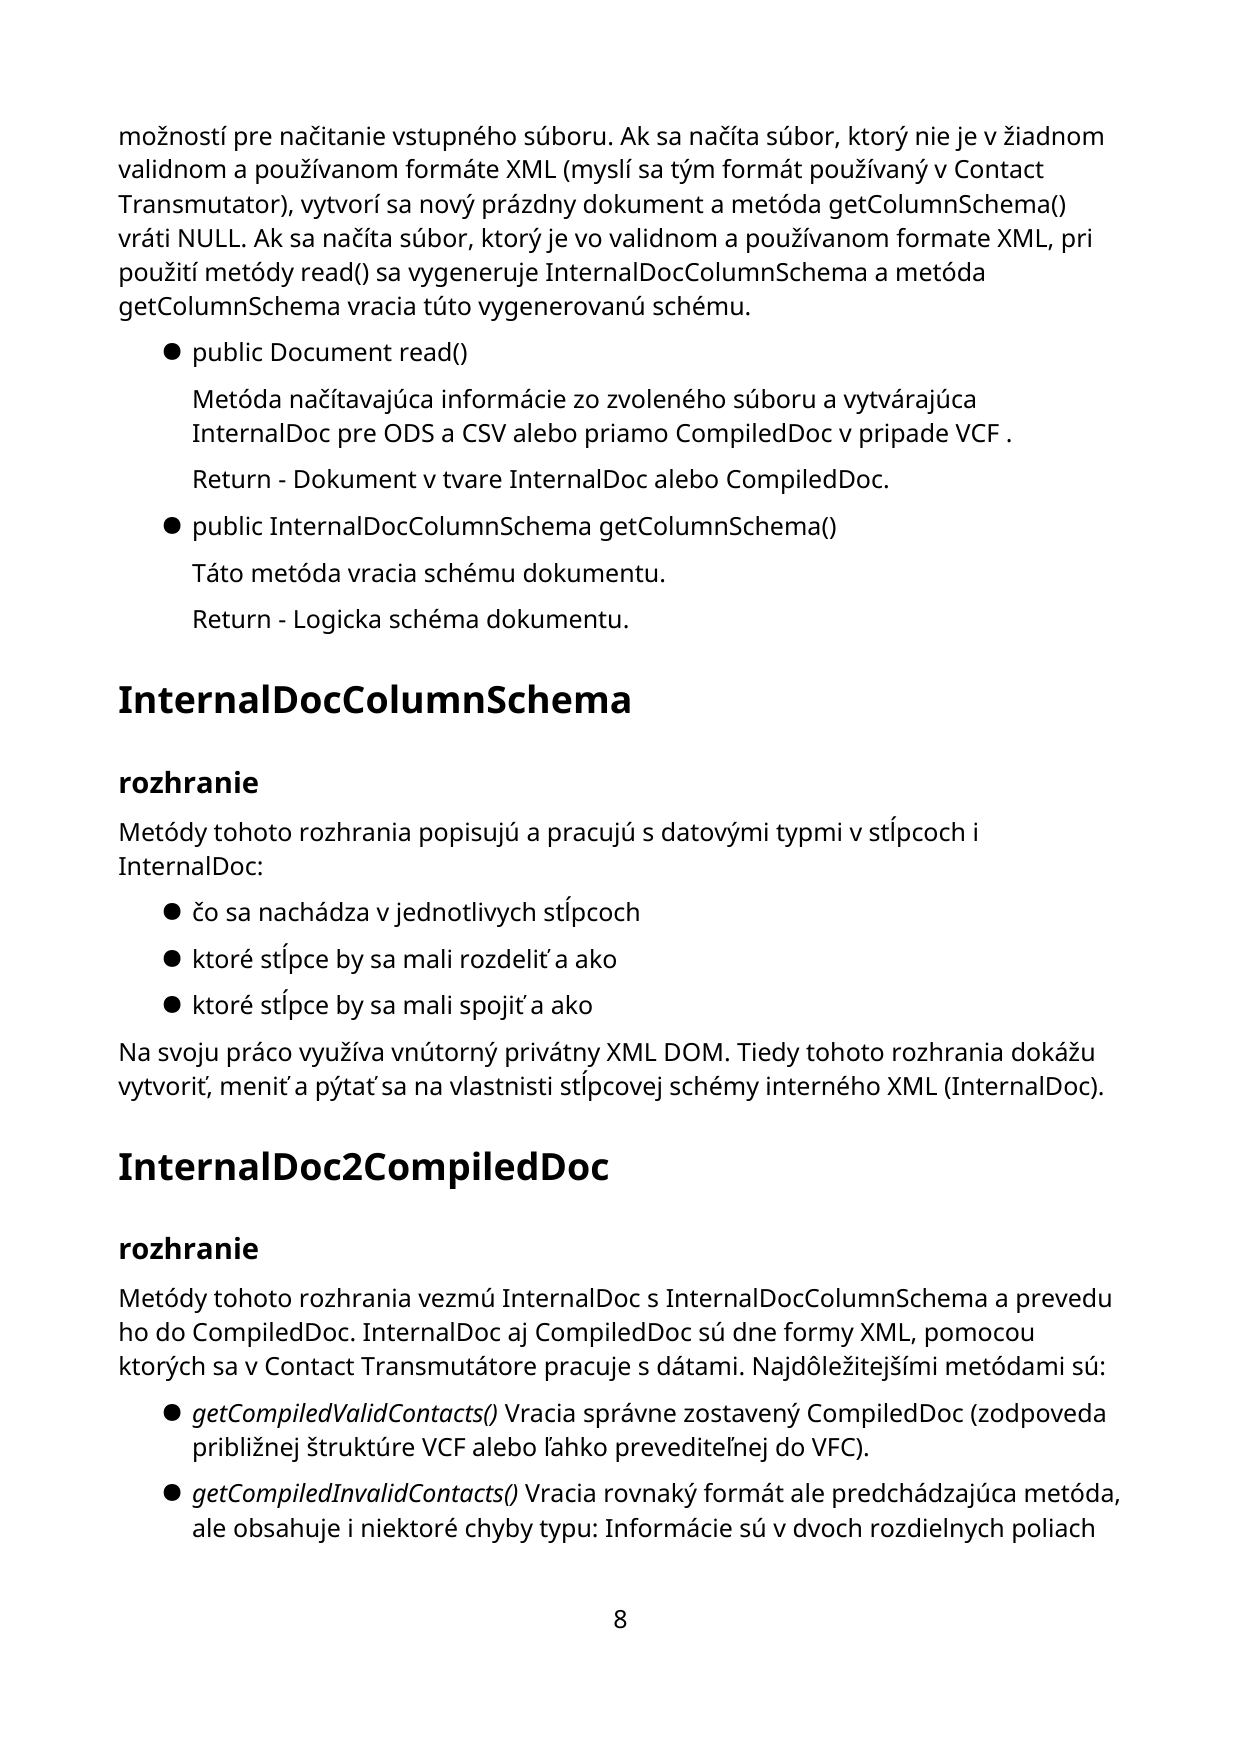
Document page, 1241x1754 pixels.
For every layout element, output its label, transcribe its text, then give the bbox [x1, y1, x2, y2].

text Metódy tohoto rozhrania popisujú a pracujú s datovými typmi v stĺpcoch i InternalDoc: [118, 814, 1122, 882]
list public Document read() [162, 335, 1122, 369]
list getCompiledInvalidContacts() Vracia rovnaký formát ale predchádzajúca metóda, ale obsahuje i niektoré chyby typu: Informácie sú v dvoch rozdielnych poliach [162, 1476, 1122, 1544]
text Metódy tohoto rozhrania vezmú InternalDoc s InternalDocColumnSchema a prevedu ho do CompiledDoc. InternalDoc aj CompiledDoc sú dne formy XML, pomocou ktorých sa v Contact Transmutátore pracuje s dátami. Najdôležitejšími metódami sú: [118, 1281, 1122, 1383]
list Return - Logicka schéma dokumentu. [162, 602, 1122, 636]
list Táto metóda vracia schému dokumentu. [162, 555, 1122, 589]
list public InternalDocColumnSchema getColumnSchema() [162, 509, 1122, 543]
subtitle rozhranie [118, 762, 1122, 802]
list ktoré stĺpce by sa mali rozdeliť a ako [162, 941, 1122, 975]
subtitle rozhranie [118, 1229, 1122, 1268]
list Return - Dokument v tvare InternalDoc alebo CompiledDoc. [162, 462, 1122, 496]
subtitle InternalDocColumnSchema [118, 673, 1122, 724]
text možností pre načitanie vstupného súboru. Ak sa načíta súbor, ktorý nie je v žiadnom validnom a používanom formáte XML (myslí sa tým formát používaný v Contact Transmutator), vytvorí sa nový prázdny dokument a metóda getColumnSchema() vráti NULL. Ak sa načíta súbor, ktorý je vo validnom a používanom formate XML, pri použití metódy read() sa vygeneruje InternalDocColumnSchema a metóda getColumnSchema vracia túto vygenerovanú schému. [118, 118, 1122, 322]
subtitle InternalDoc2CompiledDoc [118, 1140, 1122, 1191]
list čo sa nachádza v jednotlivych stĺpcoch [162, 895, 1122, 929]
text Na svoju práco využíva vnútorný privátny XML DOM. Tiedy tohoto rozhrania dokážu vytvoriť, meniť a pýtať sa na vlastnisti stĺpcovej schémy interného XML (InternalDoc). [118, 1034, 1122, 1103]
list ktoré stĺpce by sa mali spojiť a ako [162, 988, 1122, 1022]
list Metóda načítavajúca informácie zo zvoleného súboru a vytvárajúca InternalDoc pre ODS a CSV alebo priamo CompiledDoc v pripade VCF . [162, 382, 1122, 450]
list getCompiledValidContacts() Vracia správne zostavený CompiledDoc (zodpoveda približnej štruktúre VCF alebo ľahko prevediteľnej do VFC). [162, 1396, 1122, 1464]
